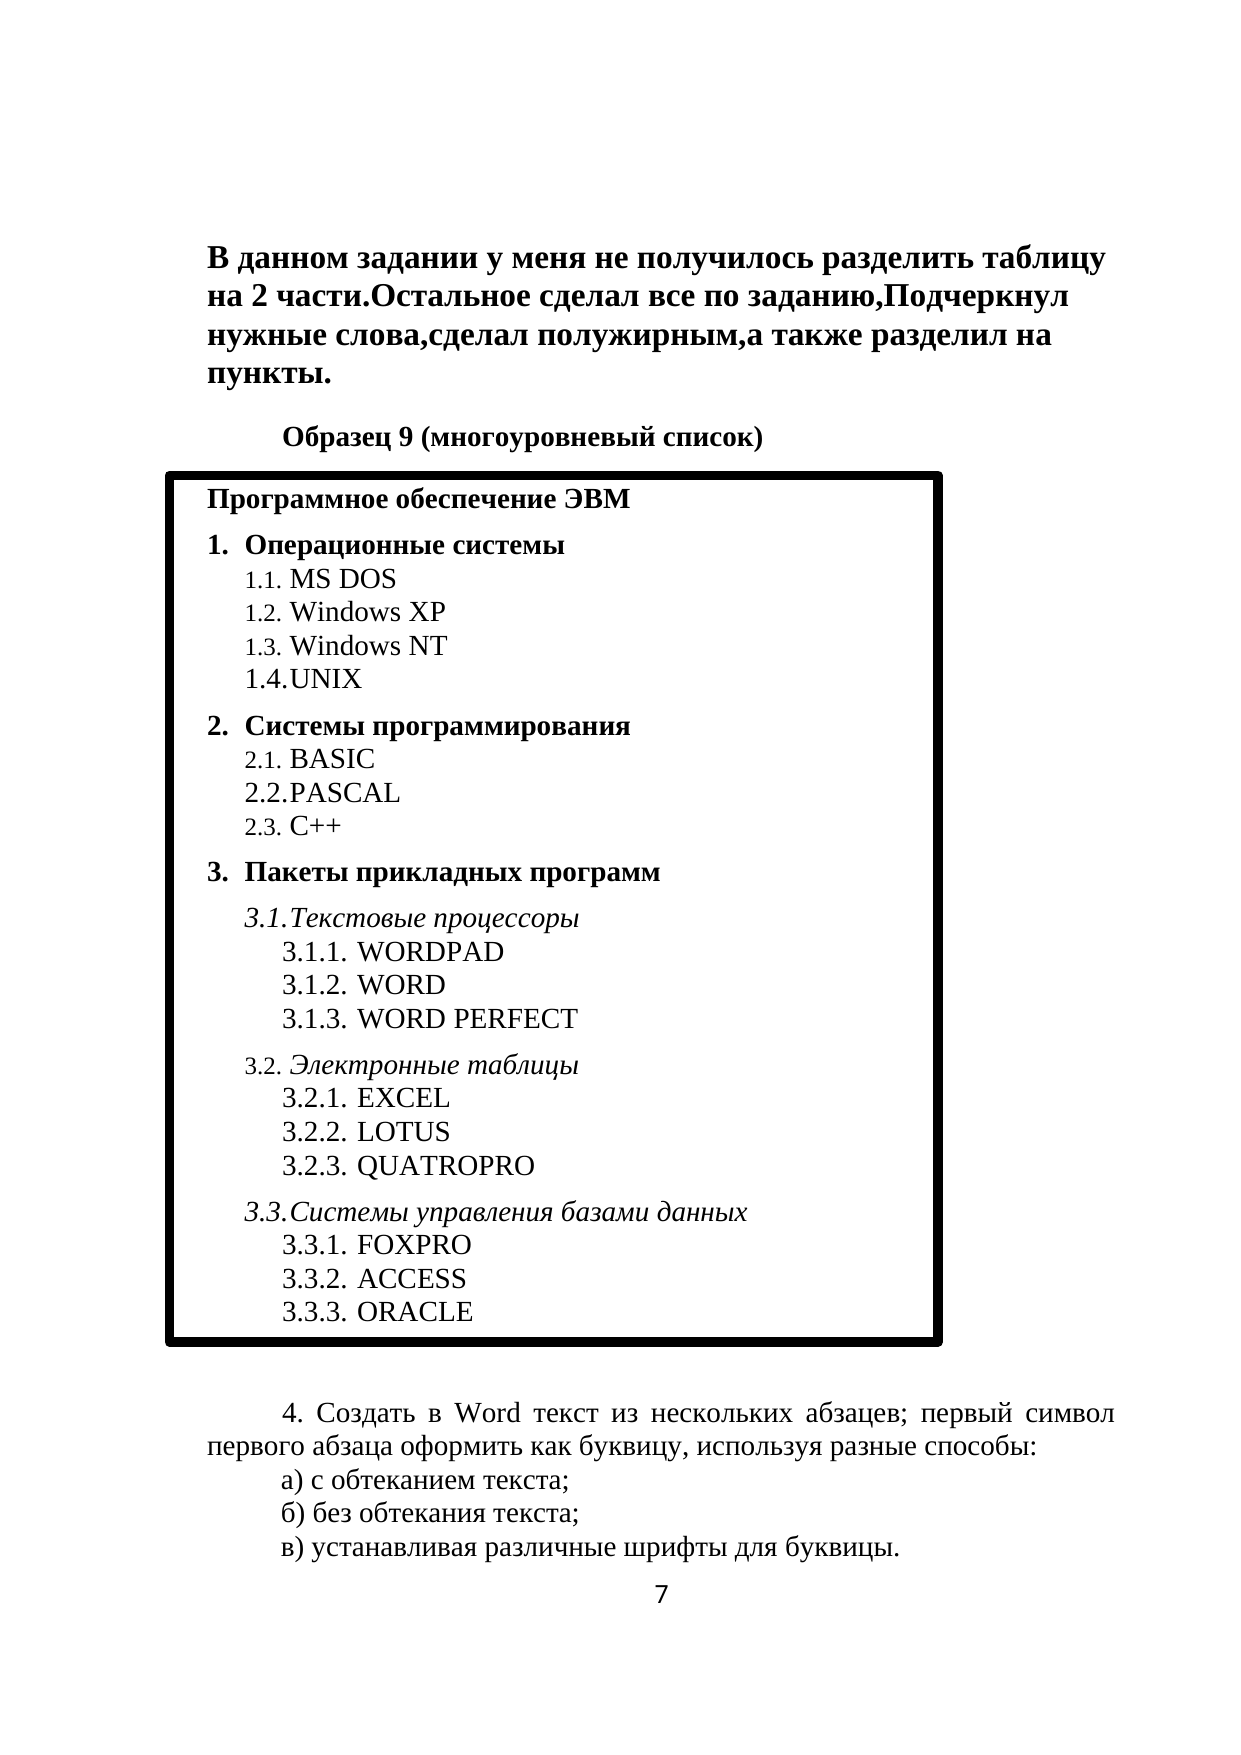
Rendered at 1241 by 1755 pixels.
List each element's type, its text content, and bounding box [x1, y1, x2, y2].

list WORD PERFECT [943, 1001, 1116, 1034]
text 4. Создать в Word текст из нескольких абзацев; первый символ первого абзаца оформить как буквицу, используя разные способы: [207, 1395, 1116, 1462]
list ACCESS [943, 1261, 1116, 1294]
text б) без обтекания текста; [281, 1496, 1116, 1529]
list ORACLE [943, 1294, 1116, 1328]
list LOTUS [943, 1114, 1116, 1148]
list Электронные таблицы [943, 1047, 1116, 1081]
list BASIC [943, 741, 1116, 775]
list PASCAL [943, 775, 1116, 808]
list UNIX [943, 662, 1116, 695]
list QUATROPRO [943, 1148, 1116, 1181]
list WORD [943, 967, 1116, 1001]
list WORDPAD [943, 934, 1116, 967]
list FOXPRO [943, 1227, 1116, 1261]
list Операционные системы [943, 527, 1116, 561]
text в) устанавливая различные шрифты для буквицы. [281, 1529, 1116, 1563]
list Системы программирования [943, 708, 1116, 741]
text Программное обеспечение ЭВМ [943, 481, 1116, 515]
list C++ [943, 808, 1116, 842]
list Windows NT [943, 628, 1116, 662]
text В данном задании у меня не получилось разделить таблицу на 2 части.Остальное сделал все по заданию,Подчеркнул нужные слова,сделал полужирным,а также разделил на пункты. [207, 237, 1116, 390]
list Windows XP [943, 594, 1116, 628]
list MS DOS [943, 561, 1116, 594]
text Образец 9 (многоуровневый список) [207, 419, 1116, 453]
list Текстовые процессоры [943, 900, 1116, 934]
list Системы управления базами данных [943, 1194, 1116, 1227]
text а) с обтеканием текста; [281, 1462, 1116, 1496]
list Пакеты прикладных программ [943, 854, 1116, 888]
list EXCEL [943, 1081, 1116, 1114]
